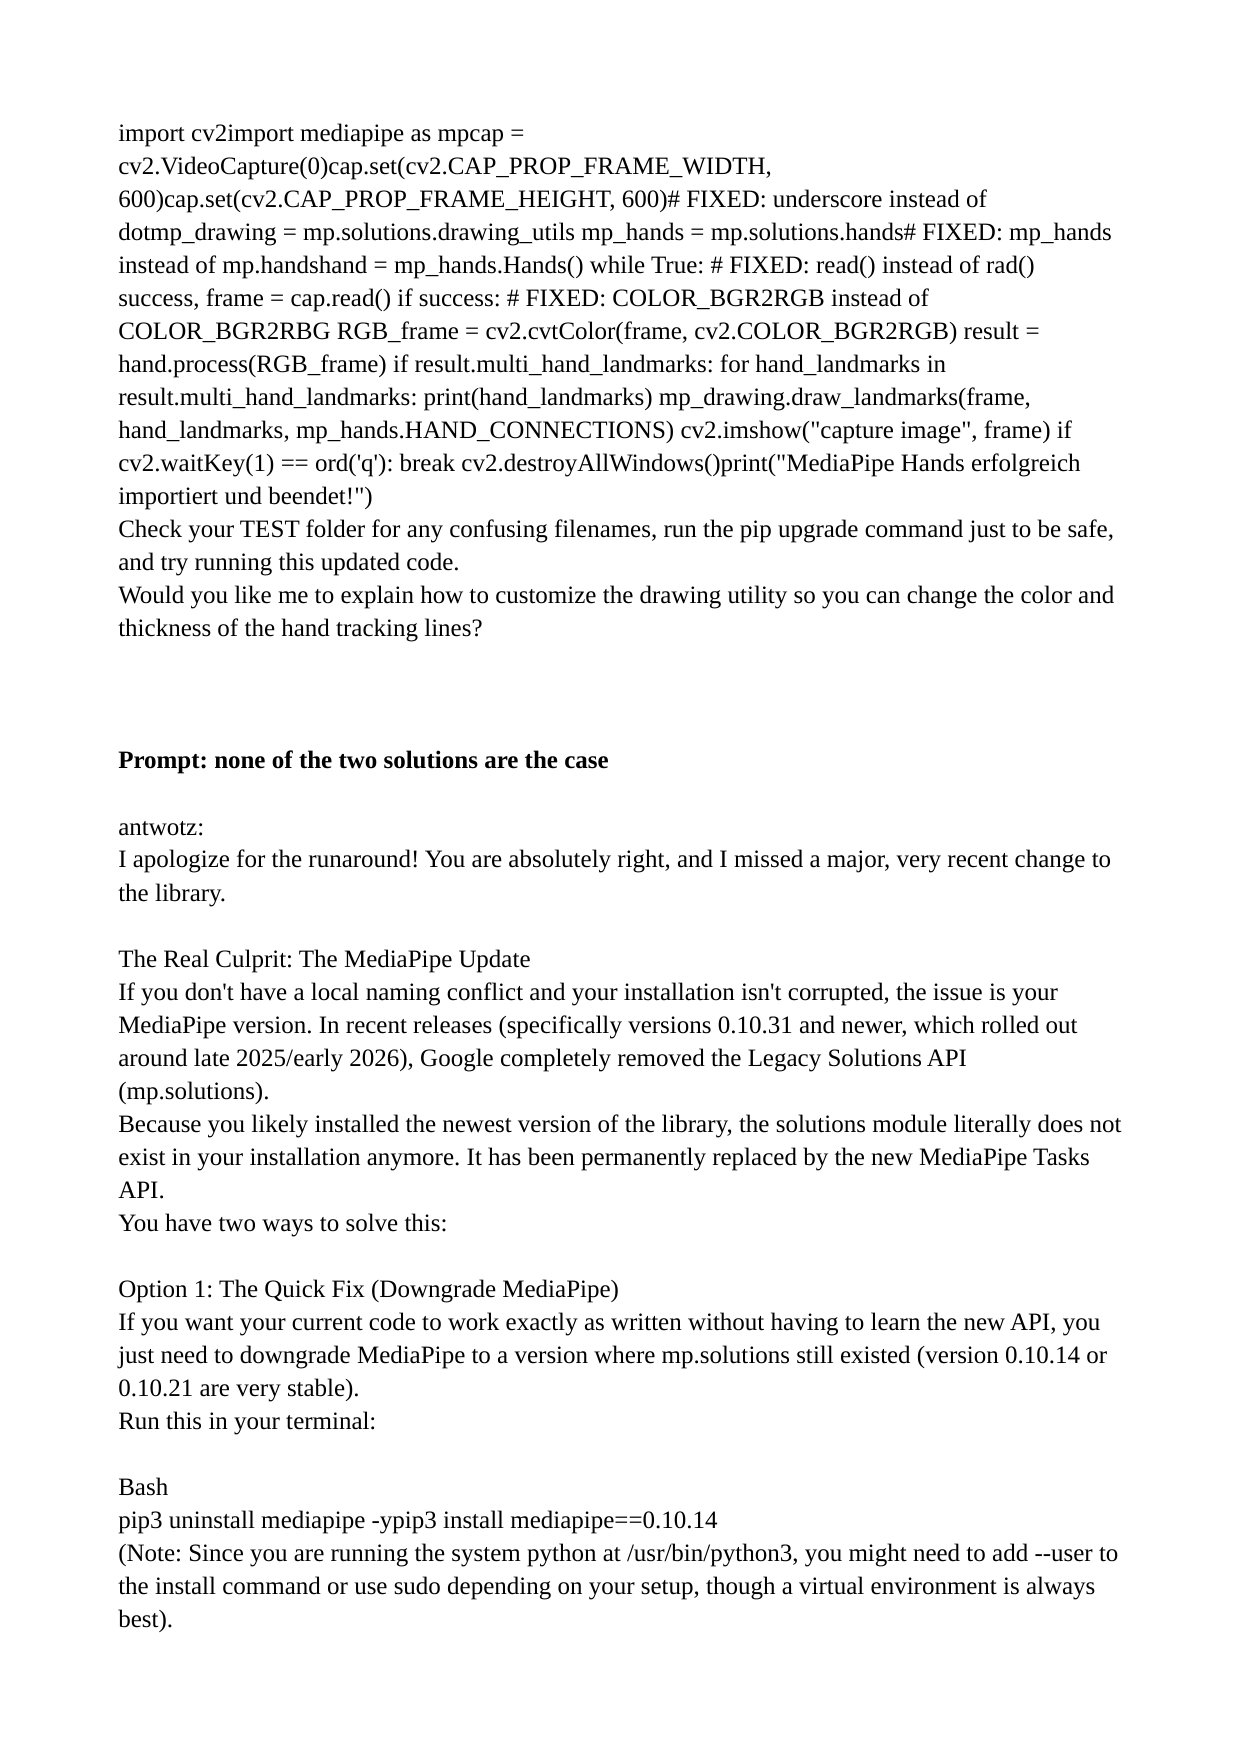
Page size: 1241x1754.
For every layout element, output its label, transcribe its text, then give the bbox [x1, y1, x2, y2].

text If you want your current code to work exactly as written without having to learn the new API, you just need to downgrade MediaPipe to a version where mp.solutions still existed (version 0.10.14 or 0.10.21 are very stable). [118, 1307, 1122, 1402]
text import cv2import mediapipe as mpcap = cv2.VideoCapture(0)cap.set(cv2.CAP_PROP_FRAME_WIDTH, 600)cap.set(cv2.CAP_PROP_FRAME_HEIGHT, 600)# FIXED: underscore instead of dotmp_drawing = mp.solutions.drawing_utils mp_hands = mp.solutions.hands# FIXED: mp_hands instead of mp.handshand = mp_hands.Hands() while True: # FIXED: read() instead of rad() success, frame = cap.read() if success: # FIXED: COLOR_BGR2RGB instead of COLOR_BGR2RBG RGB_frame = cv2.cvtColor(frame, cv2.COLOR_BGR2RGB) result = hand.process(RGB_frame) if result.multi_hand_landmarks: for hand_landmarks in result.multi_hand_landmarks: print(hand_landmarks) mp_drawing.draw_landmarks(frame, hand_landmarks, mp_hands.HAND_CONNECTIONS) cv2.imshow("capture image", frame) if cv2.waitKey(1) == ord('q'): break cv2.destroyAllWindows()print("MediaPipe Hands erfolgreich importiert und beendet!") [118, 118, 1122, 510]
text If you don't have a local naming conflict and your installation isn't corrupted, the issue is your MediaPipe version. In recent releases (specifically versions 0.10.31 and newer, which rolled out around late 2025/early 2026), Google completely removed the Legacy Solutions API (mp.solutions). [118, 977, 1122, 1104]
text Prompt: none of the two solutions are the case [118, 746, 1122, 774]
text I apologize for the runaround! You are absolutely right, and I missed a major, very recent change to the library. [118, 844, 1122, 906]
text Run this in your terminal: [118, 1406, 1122, 1435]
text You have two ways to solve this: [118, 1208, 1122, 1237]
text Bash [118, 1472, 1122, 1501]
text Check your TEST folder for any confusing filenames, run the pip upgrade command just to be safe, and try running this updated code. [118, 514, 1122, 576]
text pip3 uninstall mediapipe -ypip3 install mediapipe==0.10.14 [118, 1505, 1122, 1534]
text (Note: Since you are running the system python at /usr/bin/python3, you might need to add --user to the install command or use sudo depending on your setup, though a virtual environment is always best). [118, 1538, 1122, 1633]
text Because you likely installed the newest version of the library, the solutions module literally does not exist in your installation anymore. It has been permanently replaced by the new MediaPipe Tasks API. [118, 1109, 1122, 1203]
text Option 1: The Quick Fix (Downgrade MediaPipe) [118, 1274, 1122, 1303]
text Would you like me to explain how to customize the drawing utility so you can change the color and thickness of the hand tracking lines? [118, 580, 1122, 642]
text antwotz: [118, 812, 1122, 840]
text The Real Culprit: The MediaPipe Update [118, 944, 1122, 972]
